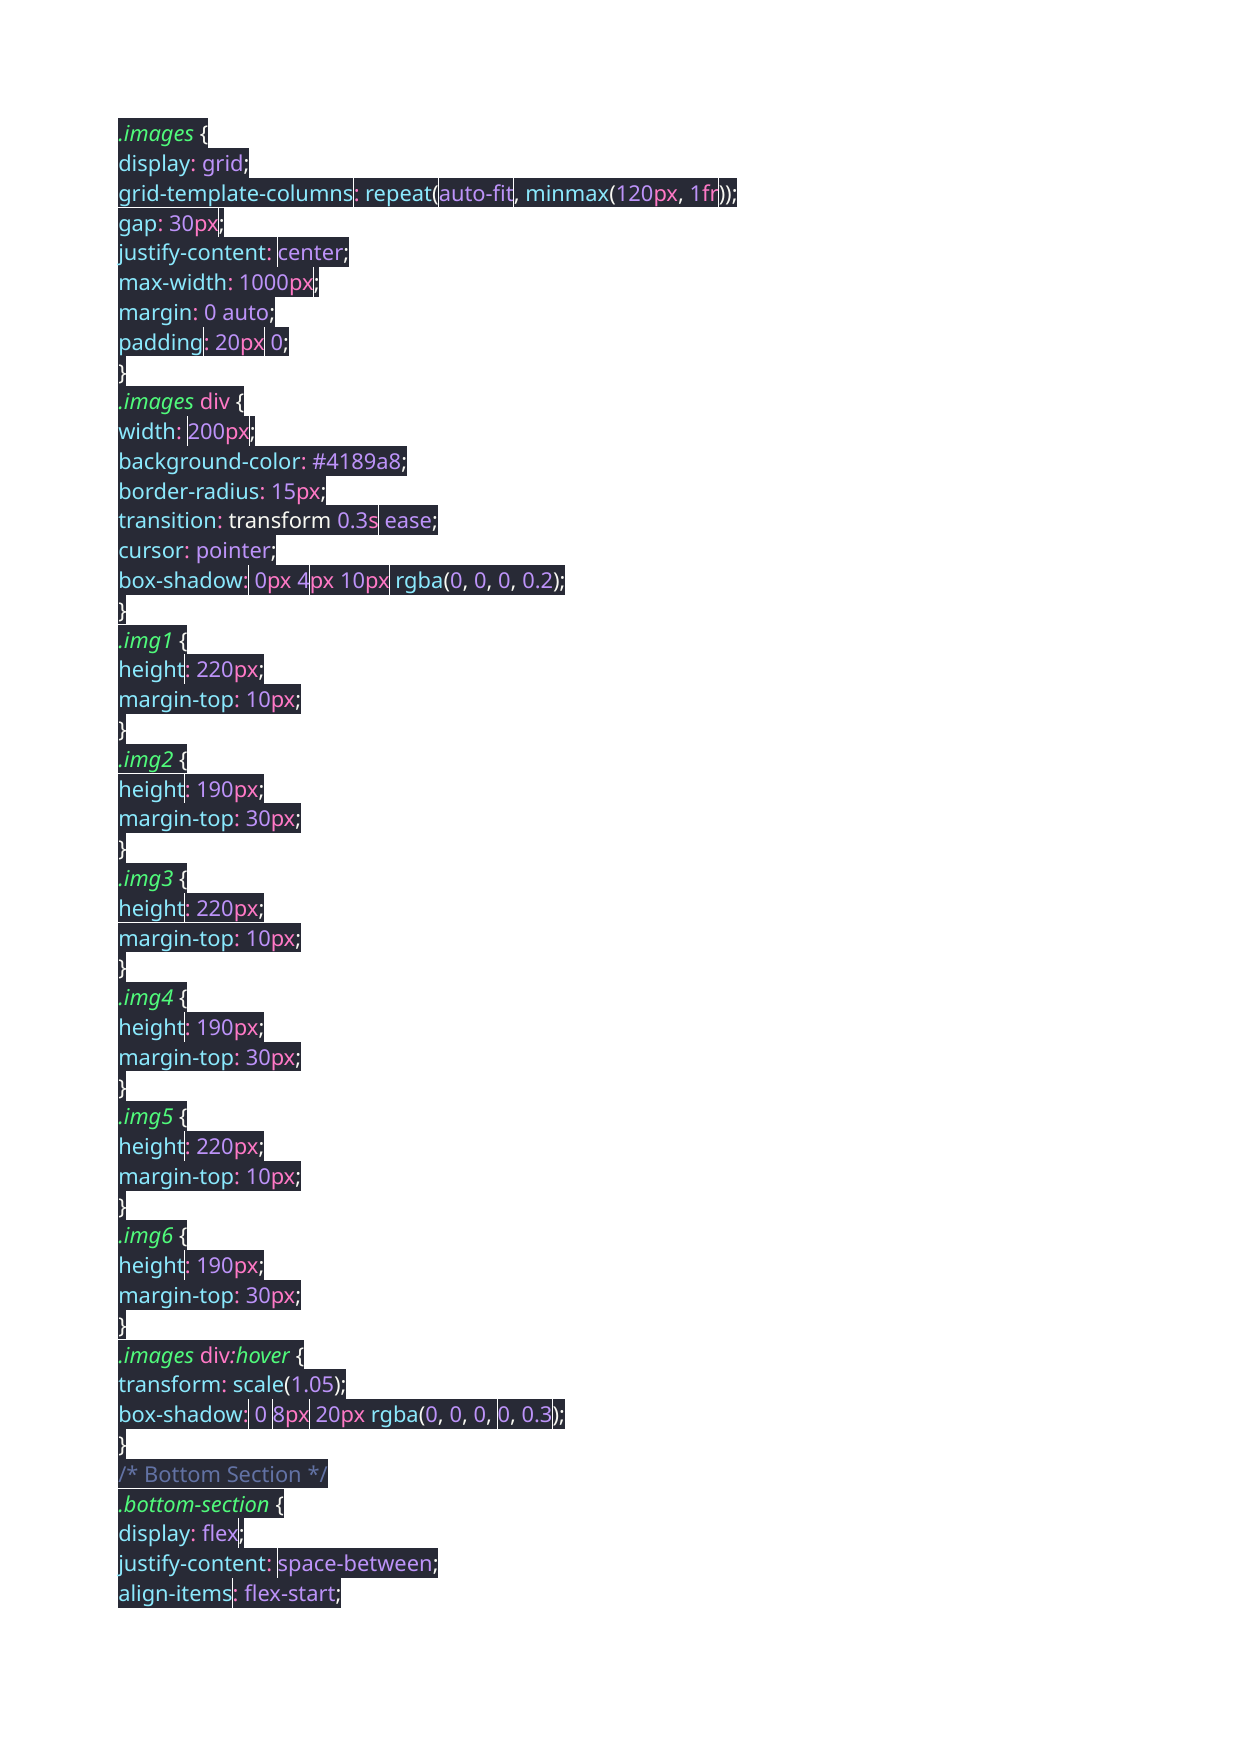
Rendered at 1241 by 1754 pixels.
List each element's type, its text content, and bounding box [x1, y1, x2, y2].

text margin-top: 30px; [118, 1280, 1122, 1310]
text .img4 { [118, 982, 1122, 1012]
text height: 190px; [118, 1250, 1122, 1280]
text /* Bottom Section */ [118, 1459, 1122, 1488]
text justify-content: space-between; [118, 1548, 1122, 1578]
text .img1 { [118, 624, 1122, 654]
text box-shadow: 0px 4px 10px rgba(0, 0, 0, 0.2); [118, 565, 1122, 595]
text transition: transform 0.3s ease; [118, 505, 1122, 535]
text .img3 { [118, 863, 1122, 893]
text } [118, 356, 1122, 386]
text .img2 { [118, 744, 1122, 773]
text } [118, 952, 1122, 982]
text max-width: 1000px; [118, 267, 1122, 297]
text margin-top: 10px; [118, 922, 1122, 952]
text display: grid; [118, 148, 1122, 178]
text margin-top: 10px; [118, 684, 1122, 714]
text background-color: #4189a8; [118, 446, 1122, 476]
text .bottom-section { [118, 1488, 1122, 1518]
text cursor: pointer; [118, 535, 1122, 565]
text margin: 0 auto; [118, 297, 1122, 327]
text margin-top: 30px; [118, 1042, 1122, 1071]
text .images div:hover { [118, 1339, 1122, 1369]
text border-radius: 15px; [118, 476, 1122, 505]
text .images { [118, 118, 1122, 148]
text justify-content: center; [118, 237, 1122, 267]
text height: 220px; [118, 893, 1122, 922]
text .img6 { [118, 1220, 1122, 1250]
text padding: 20px 0; [118, 327, 1122, 356]
text height: 220px; [118, 654, 1122, 684]
text display: flex; [118, 1518, 1122, 1548]
text } [118, 1191, 1122, 1220]
text } [118, 1429, 1122, 1459]
text } [118, 833, 1122, 863]
text height: 190px; [118, 1012, 1122, 1042]
text grid-template-columns: repeat(auto-fit, minmax(120px, 1fr)); [118, 178, 1122, 207]
text transform: scale(1.05); [118, 1369, 1122, 1399]
text } [118, 1071, 1122, 1101]
text .images div { [118, 386, 1122, 416]
text height: 190px; [118, 773, 1122, 803]
text } [118, 595, 1122, 624]
text } [118, 1310, 1122, 1339]
text height: 220px; [118, 1131, 1122, 1161]
text .img5 { [118, 1101, 1122, 1131]
text width: 200px; [118, 416, 1122, 446]
text align-items: flex-start; [118, 1578, 1122, 1608]
text margin-top: 30px; [118, 803, 1122, 833]
text box-shadow: 0 8px 20px rgba(0, 0, 0, 0, 0.3); [118, 1399, 1122, 1429]
text gap: 30px; [118, 207, 1122, 237]
text } [118, 714, 1122, 744]
text margin-top: 10px; [118, 1161, 1122, 1191]
